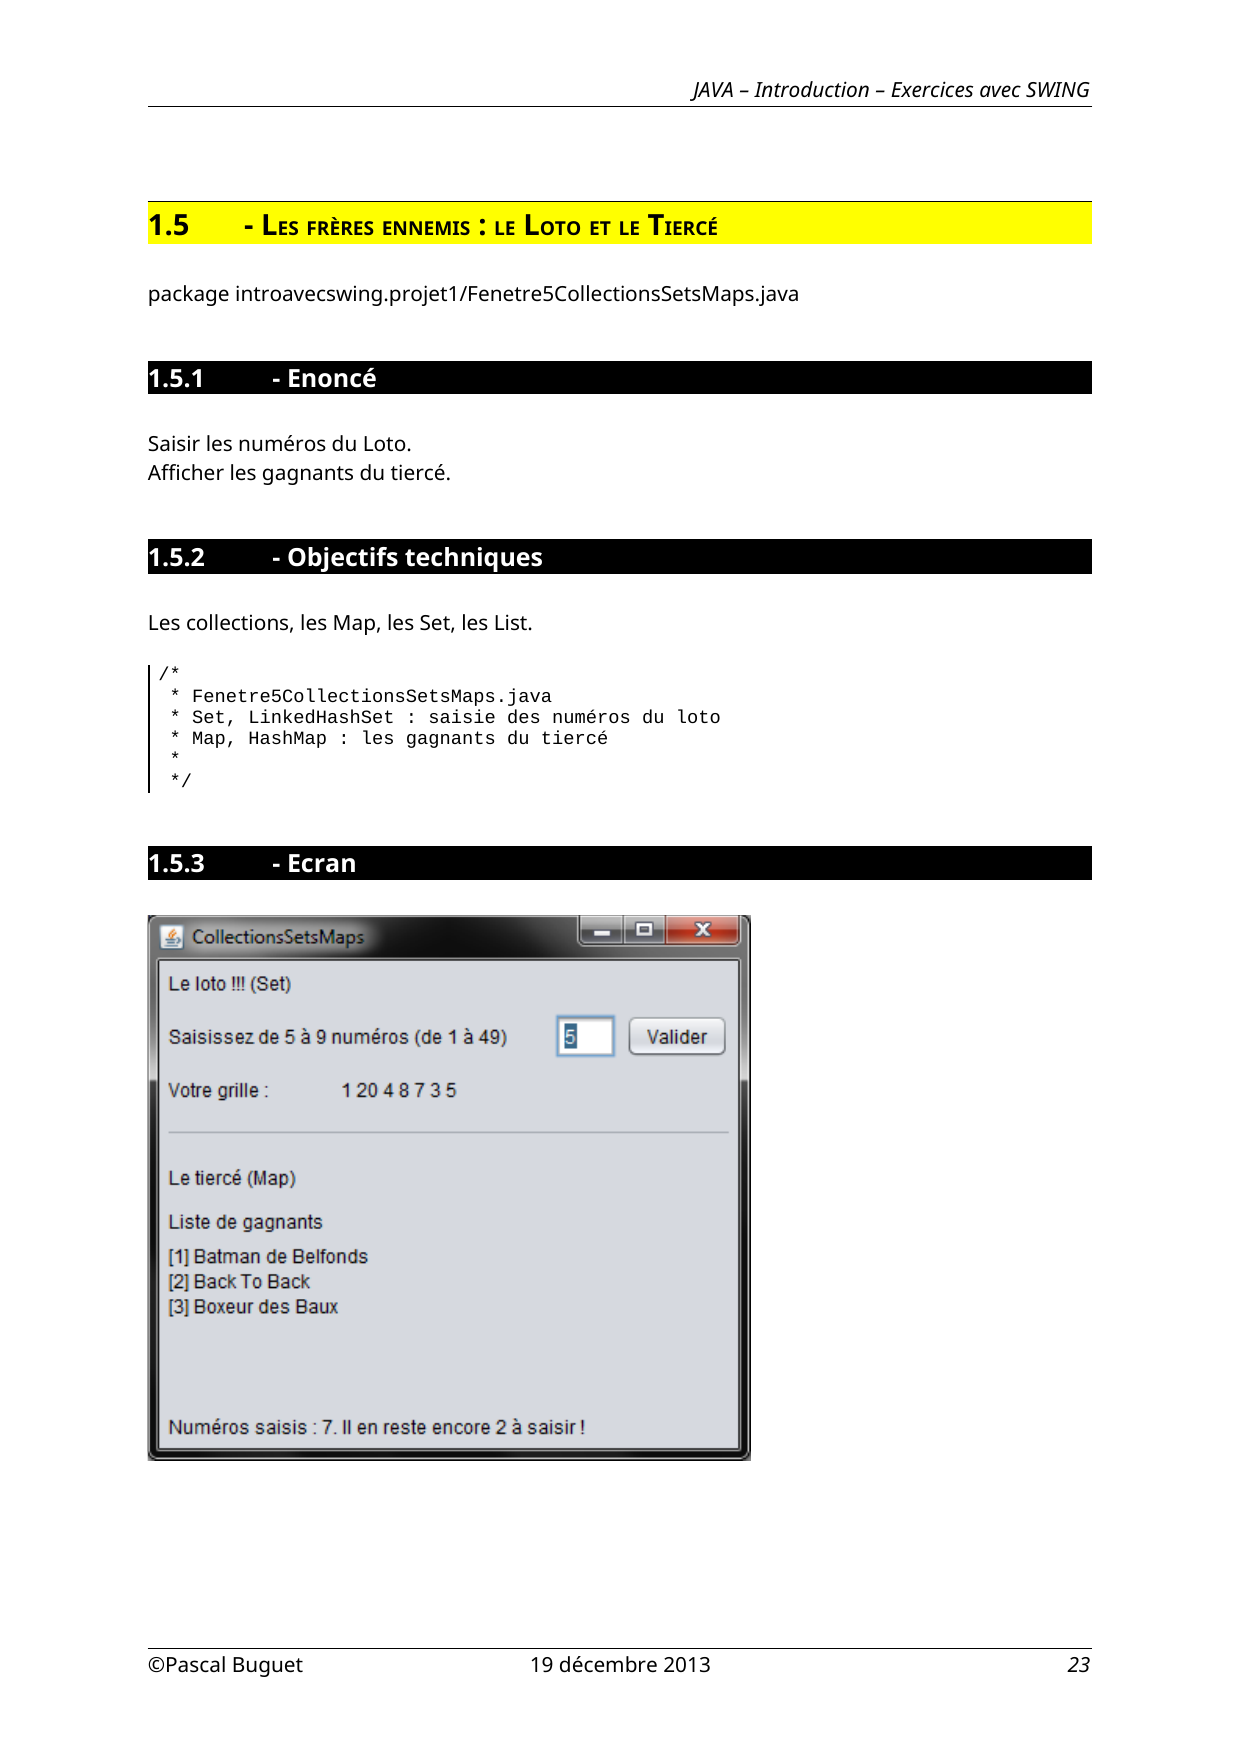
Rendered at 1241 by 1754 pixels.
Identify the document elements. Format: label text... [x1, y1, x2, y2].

text Afficher les gagnants du tiercé. [148, 458, 1092, 486]
text * Fenetre5CollectionsSetsMaps.java [150, 686, 1092, 708]
text Saisir les numéros du Loto. [148, 429, 1092, 458]
text package introavecswing.projet1/Fenetre5CollectionsSetsMaps.java [148, 279, 1092, 307]
text */ [150, 771, 1092, 793]
subtitle - Ecran [148, 846, 1092, 880]
picture [147, 915, 751, 1461]
text * Set, LinkedHashSet : saisie des numéros du loto [150, 708, 1092, 729]
text * [150, 750, 1092, 771]
subtitle - Les frères ennemis : le Loto et le Tiercé [148, 202, 1092, 244]
subtitle - Objectifs techniques [148, 539, 1092, 574]
text Les collections, les Map, les Set, les List. [148, 608, 1092, 637]
text /* [150, 665, 1092, 686]
subtitle - Enoncé [148, 361, 1092, 394]
text * Map, HashMap : les gagnants du tiercé [150, 729, 1092, 750]
